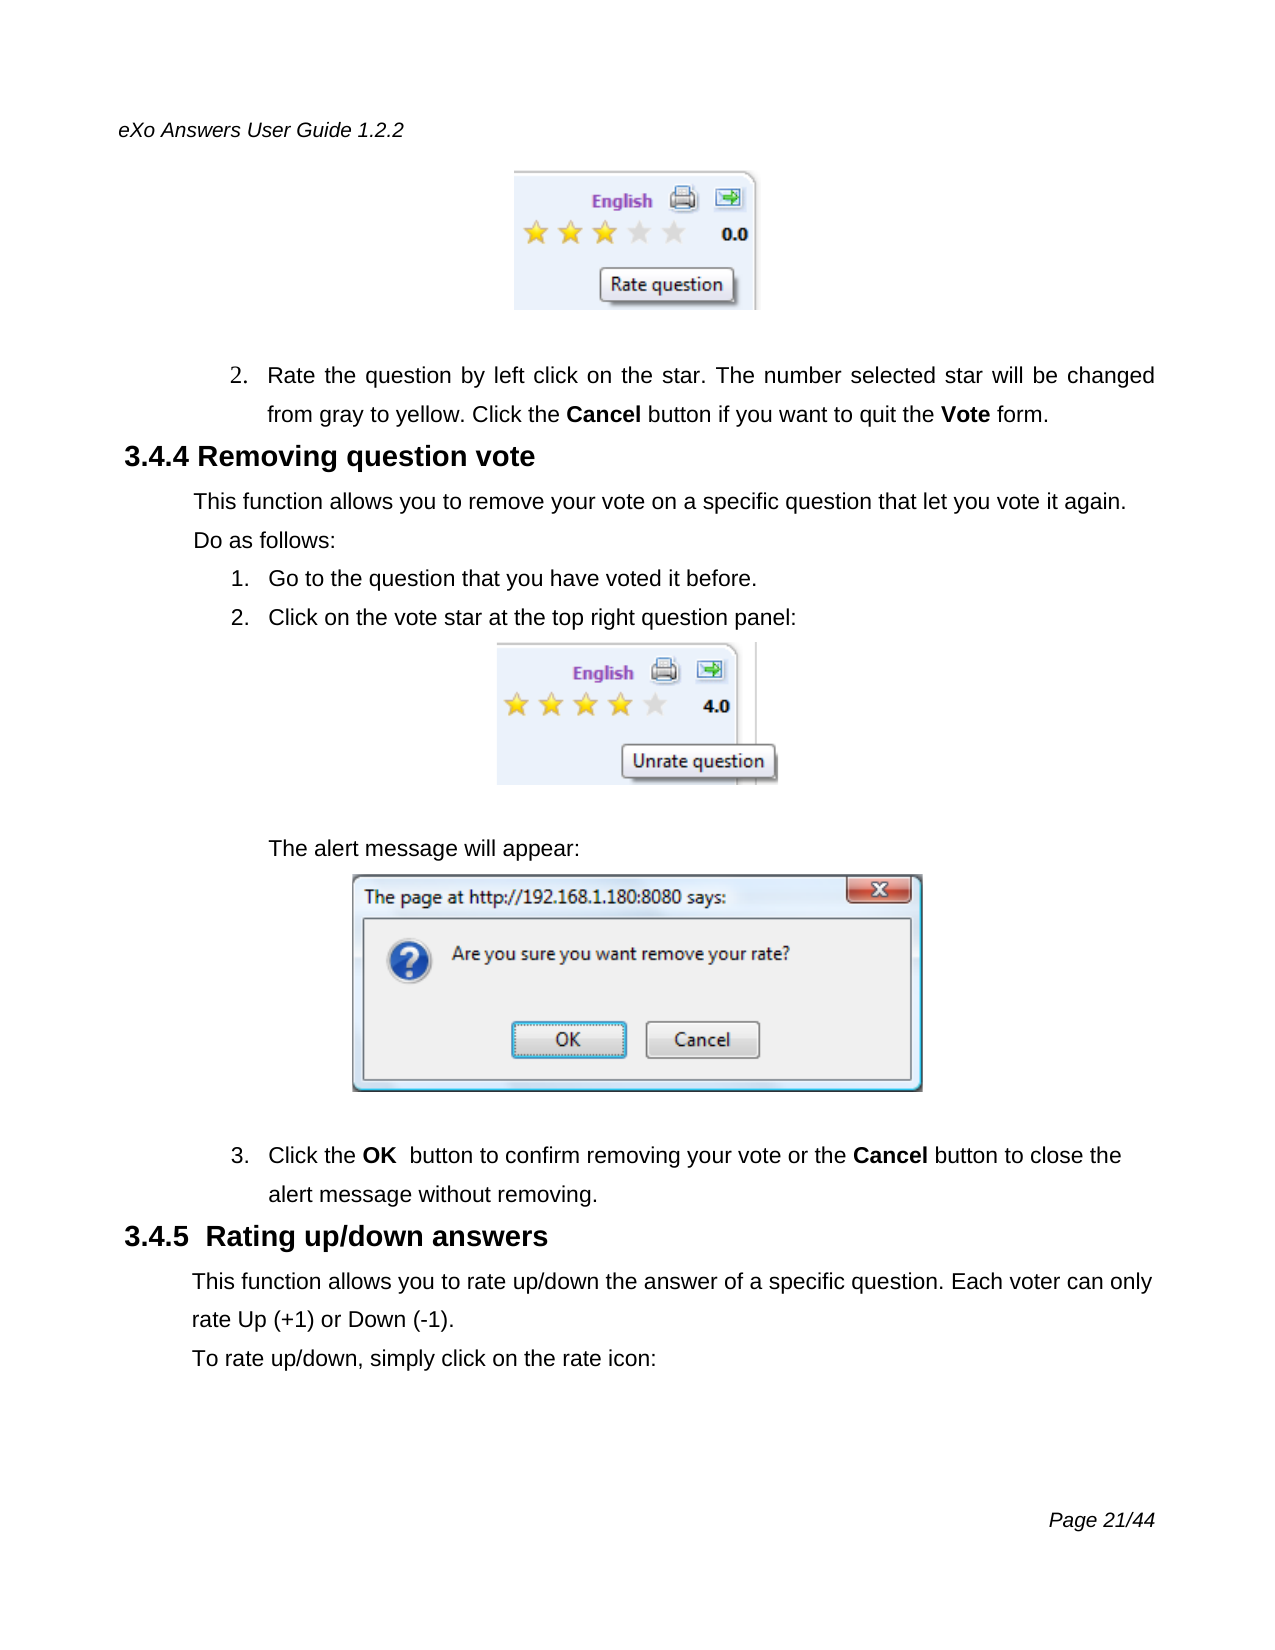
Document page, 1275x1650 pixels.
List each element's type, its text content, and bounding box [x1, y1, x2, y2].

text To rate up/down, simply click on the rate icon: [192, 1346, 1157, 1371]
list Go to the question that you have voted it before. [231, 566, 1157, 591]
list Click on the vote star at the top right question panel: [231, 604, 1157, 630]
text This function allows you to remove your vote on a specific question that let you vote it again. [193, 489, 1157, 514]
picture [496, 642, 779, 785]
subtitle Rating up/down answers [124, 1220, 1157, 1252]
picture [352, 874, 923, 1092]
picture [514, 170, 761, 310]
text This function allows you to rate up/down the answer of a specific question. Each voter can only rate Up (+1) or Down (-1). [192, 1269, 1157, 1333]
list Rate the question by left click on the star. The number selected star will be changed from gray to yellow. Click the Cancel button if you want to quit the Vote form. [229, 361, 1157, 427]
list Click the OK button to confirm removing your vote or the Cancel button to close the alert message without removing. [231, 1143, 1157, 1207]
subtitle Removing question vote [124, 440, 1157, 473]
list The alert message will appear: [231, 836, 1157, 862]
text Do as follows: [193, 527, 1157, 553]
